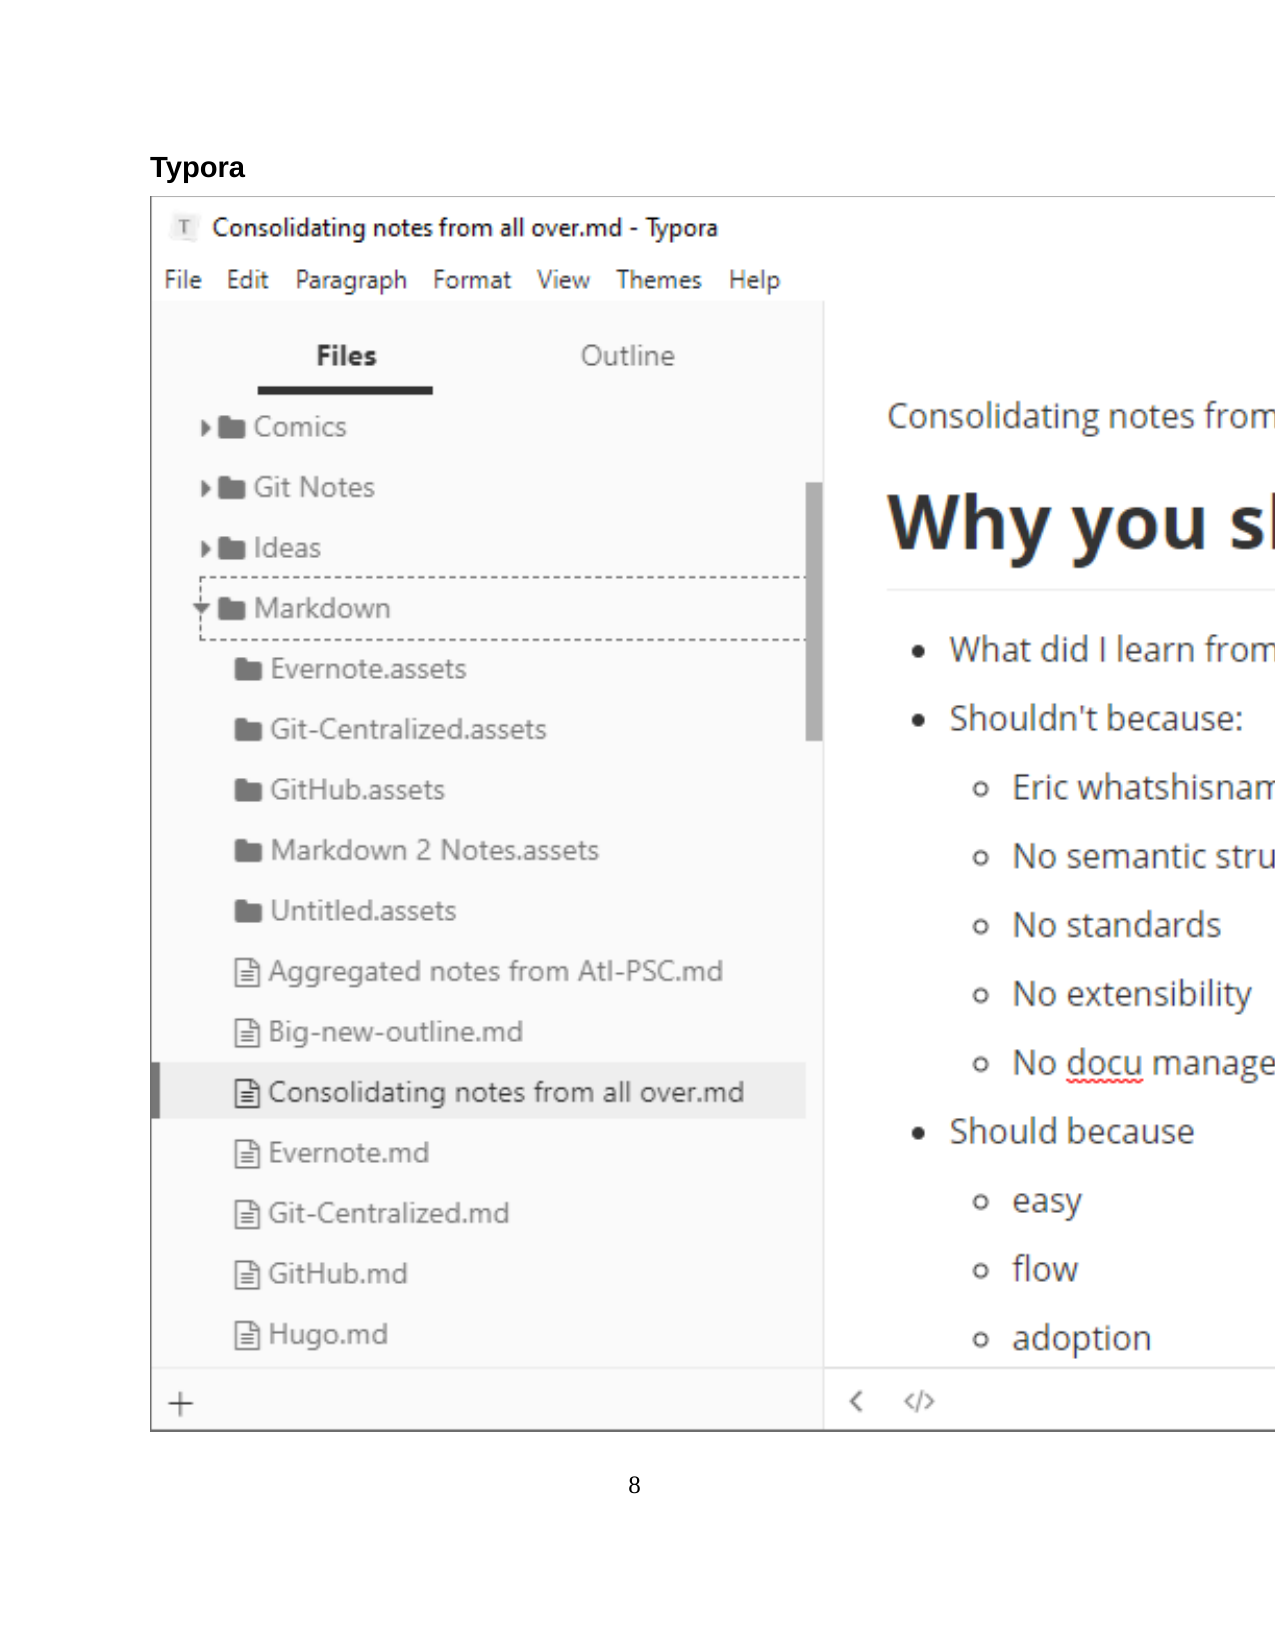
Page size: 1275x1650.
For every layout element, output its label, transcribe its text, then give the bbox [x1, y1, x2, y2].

subtitle Typora [150, 150, 1125, 183]
picture [150, 196, 1275, 1432]
